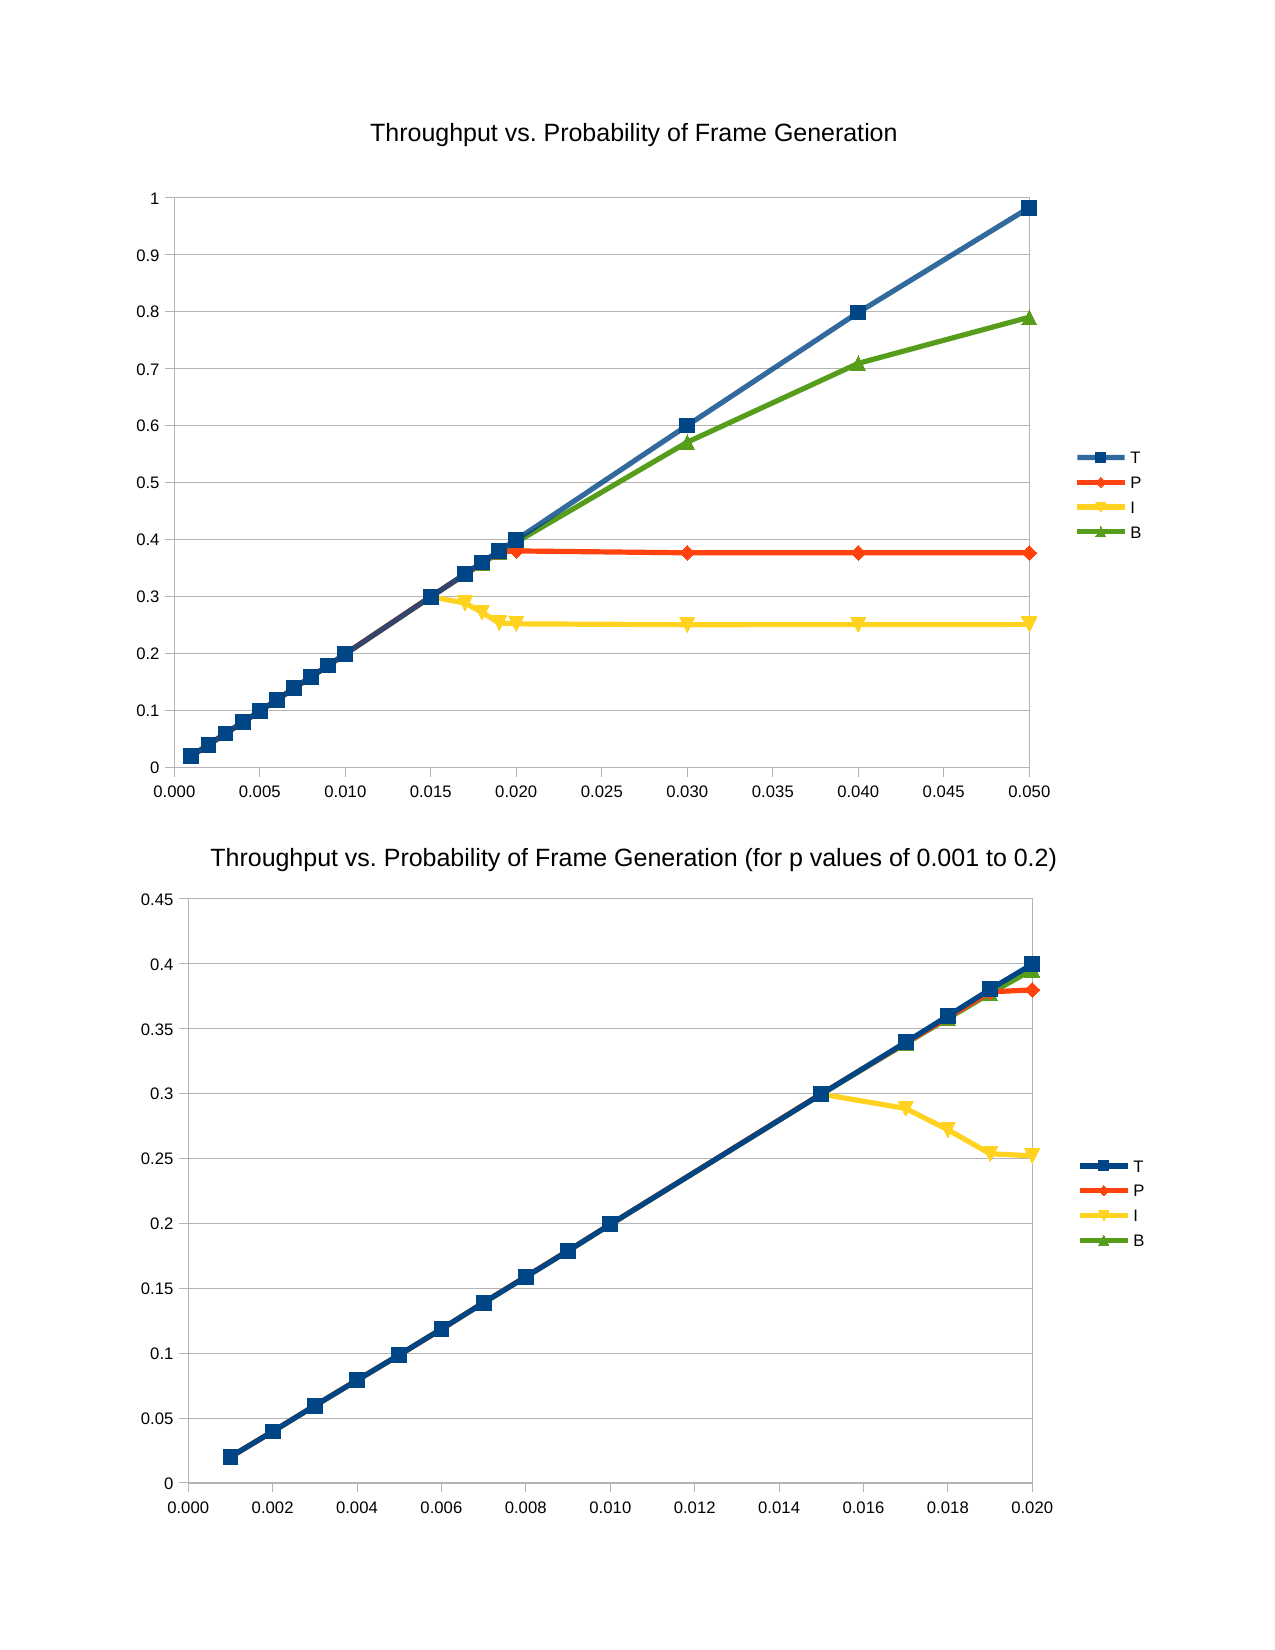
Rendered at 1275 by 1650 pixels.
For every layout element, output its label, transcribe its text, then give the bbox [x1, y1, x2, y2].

text Throughput vs. Probability of Frame Generation (for p values of 0.001 to 0.2) [118, 843, 1157, 871]
text Throughput vs. Probability of Frame Generation [118, 118, 1157, 147]
